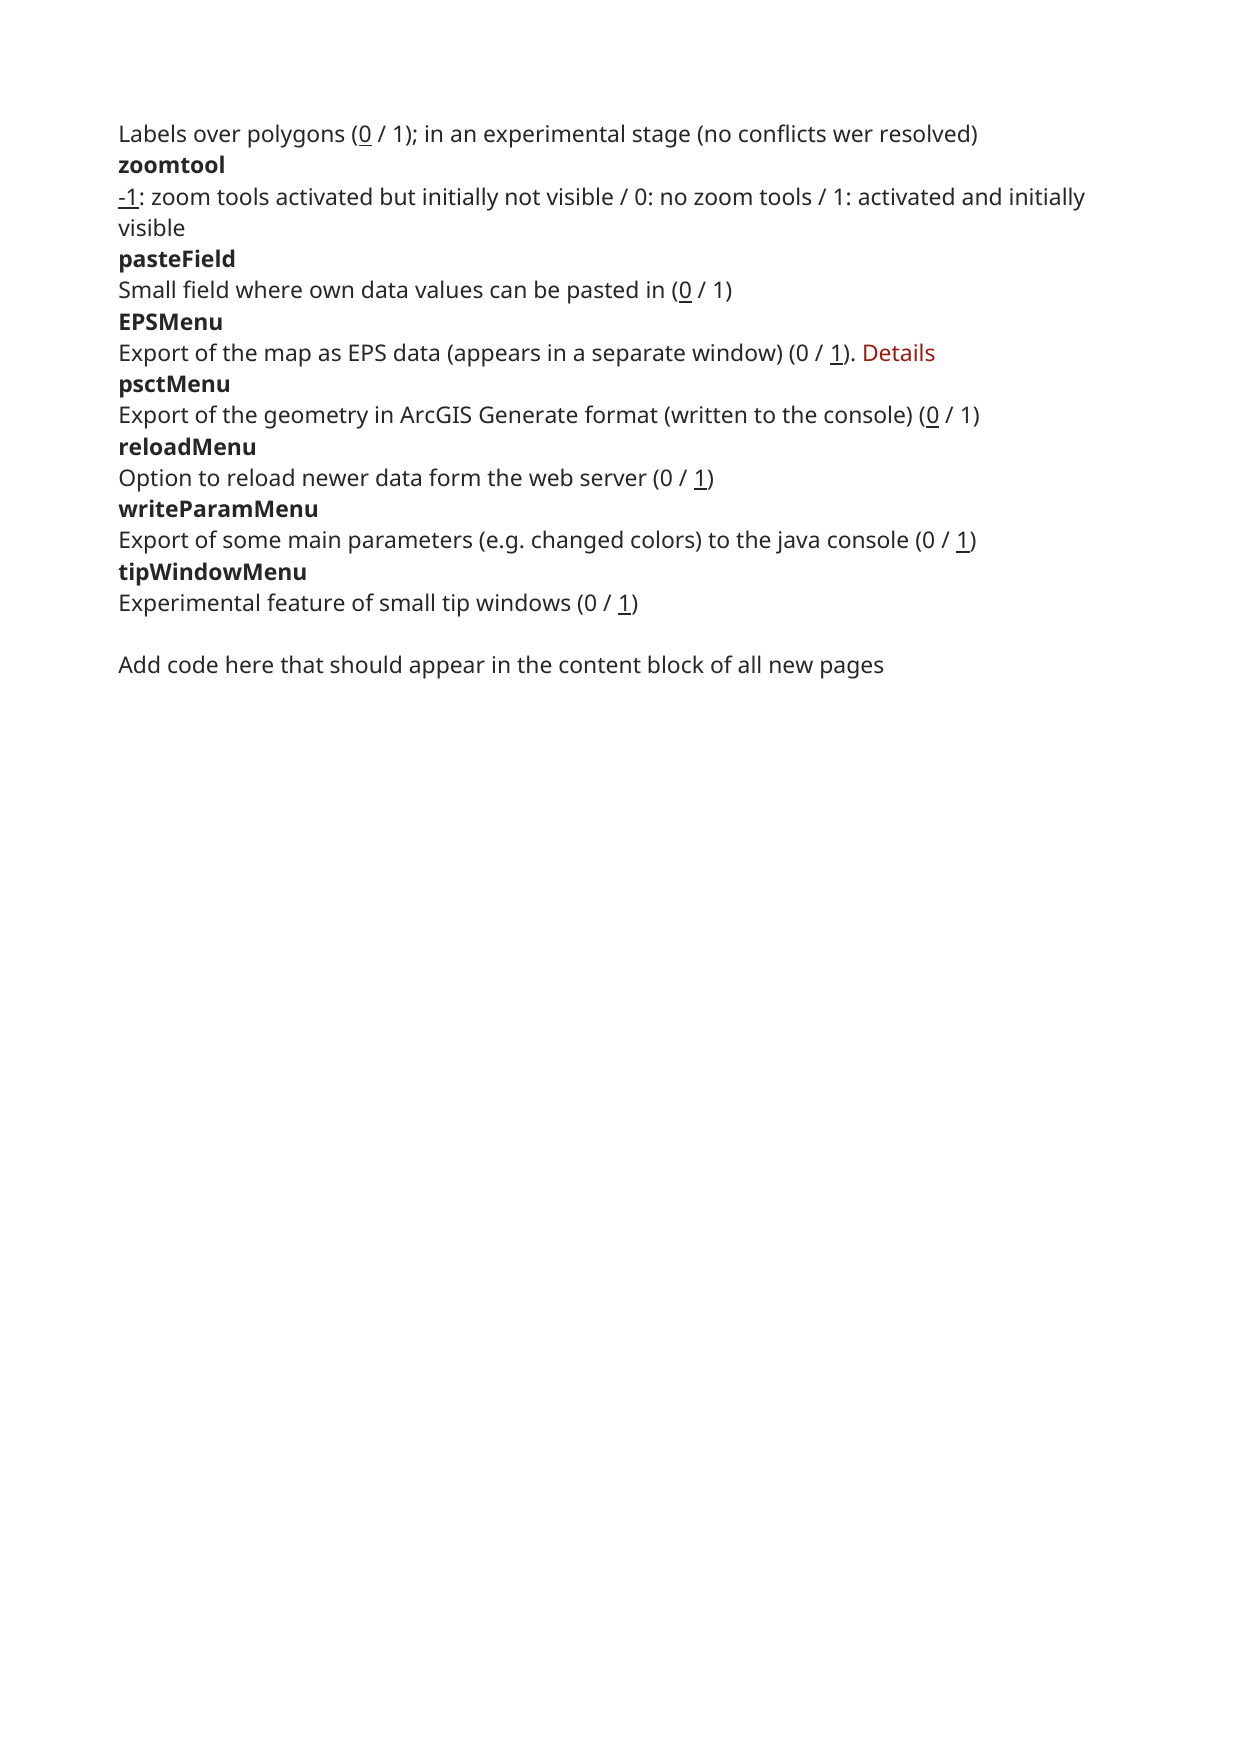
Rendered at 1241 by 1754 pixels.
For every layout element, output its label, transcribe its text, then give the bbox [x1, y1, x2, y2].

text Export of some main parameters (e.g. changed colors) to the java console (0 / 1) [118, 524, 1122, 556]
text Experimental feature of small tip windows (0 / 1) [118, 587, 1122, 618]
text tipWindowMenu [118, 556, 1122, 587]
text Labels over polygons (0 / 1); in an experimental stage (no conflicts wer resolved) [118, 118, 1122, 149]
text pasteField [118, 243, 1122, 274]
text Export of the geometry in ArcGIS Generate format (written to the console) (0 / 1) [118, 399, 1122, 431]
text Add code here that should appear in the content block of all new pages [118, 649, 1122, 681]
text EPSMenu [118, 306, 1122, 337]
text -1: zoom tools activated but initially not visible / 0: no zoom tools / 1: activated and initially visible [118, 181, 1122, 243]
text zoomtool [118, 149, 1122, 181]
text writeParamMenu [118, 493, 1122, 524]
text Small field where own data values can be pasted in (0 / 1) [118, 274, 1122, 306]
text Export of the map as EPS data (appears in a separate window) (0 / 1). Details [118, 337, 1122, 368]
text Option to reload newer data form the web server (0 / 1) [118, 462, 1122, 493]
text psctMenu [118, 368, 1122, 399]
text reloadMenu [118, 431, 1122, 462]
